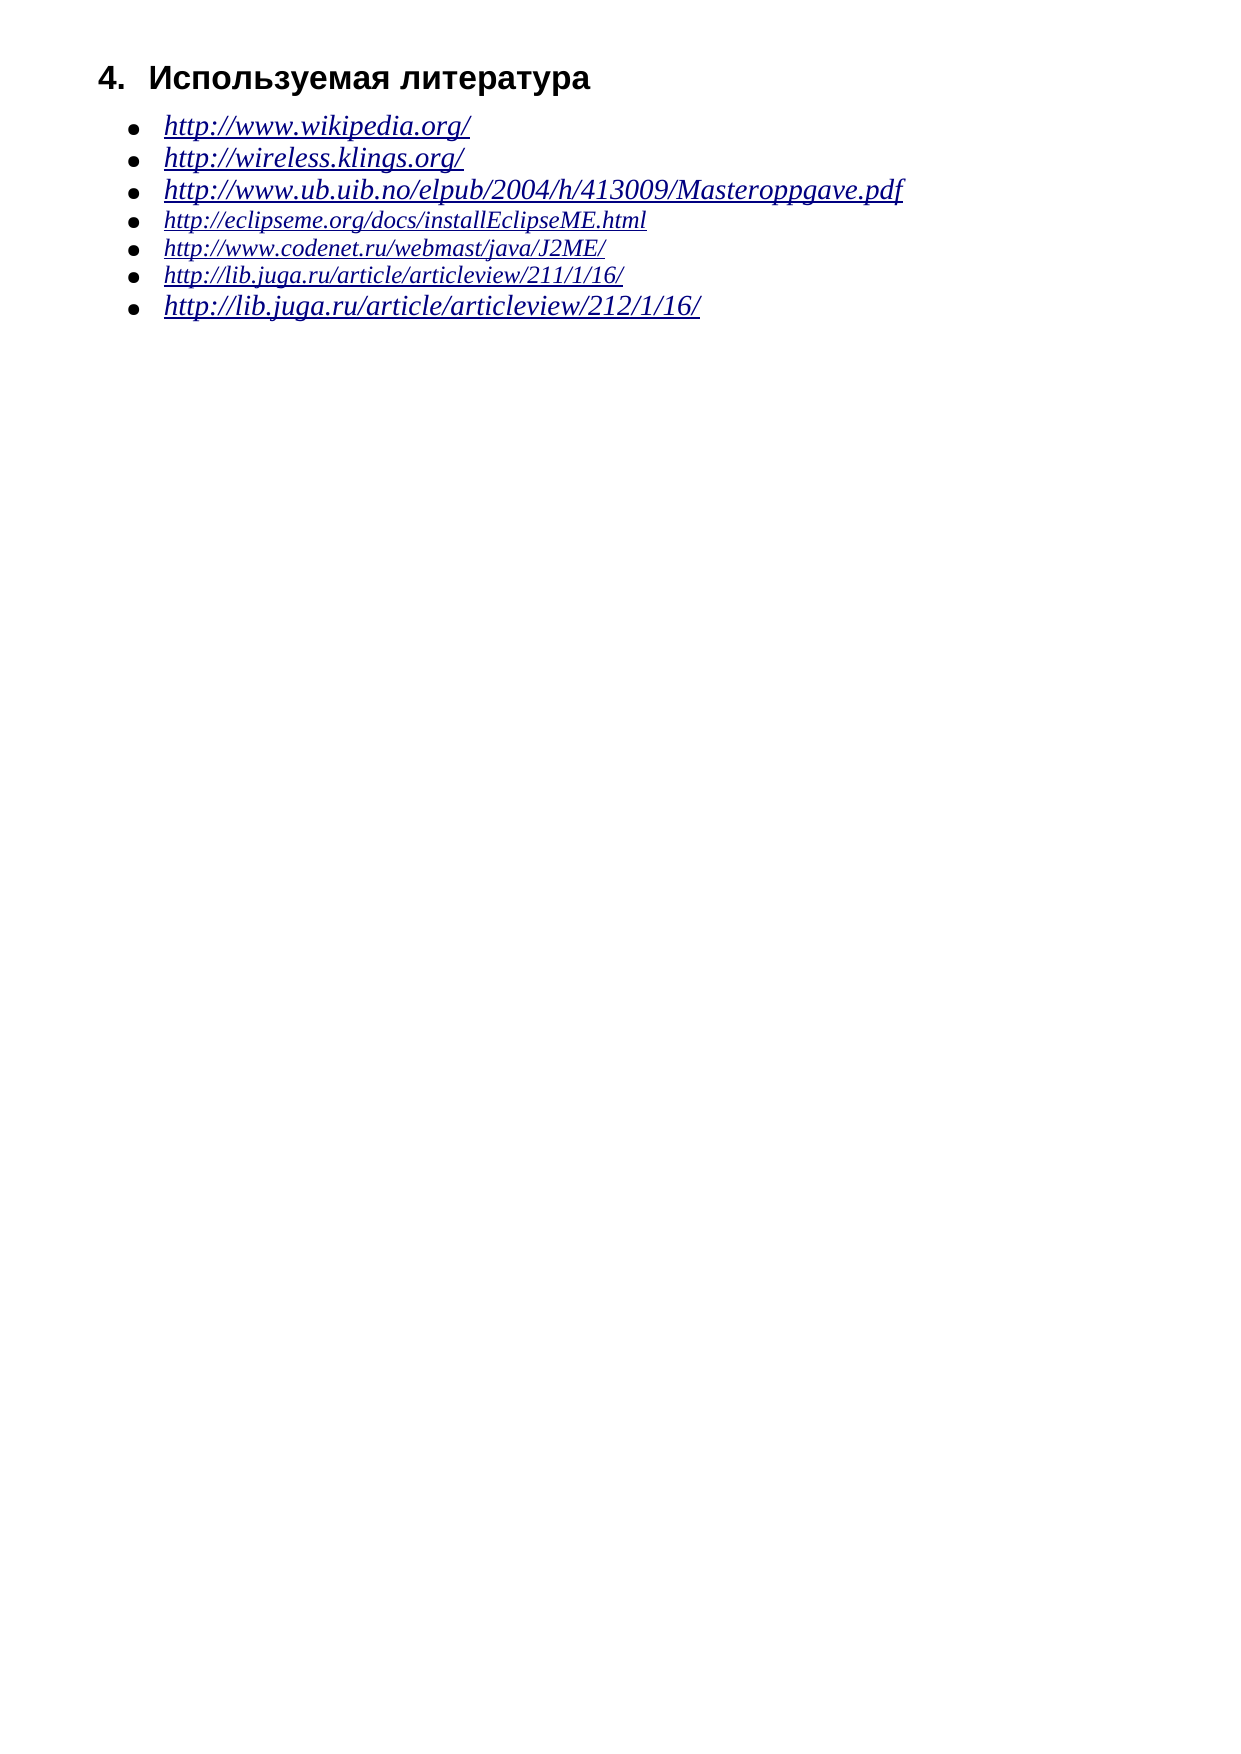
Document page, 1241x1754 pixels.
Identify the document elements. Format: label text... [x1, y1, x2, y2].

list http://lib.juga.ru/article/articleview/212/1/16/ [126, 289, 1181, 321]
subtitle Используемая литература [88, 59, 1181, 97]
list http://www.wikipedia.org/ [126, 109, 1181, 141]
list http://www.ub.uib.no/elpub/2004/h/413009/Masteroppgave.pdf [126, 174, 1181, 206]
list http://www.codenet.ru/webmast/java/J2ME/ [126, 234, 1181, 261]
list http://lib.juga.ru/article/articleview/211/1/16/ [126, 261, 1181, 289]
list http://wireless.klings.org/ [126, 141, 1181, 174]
list http://eclipseme.org/docs/installEclipseME.html [126, 206, 1181, 234]
